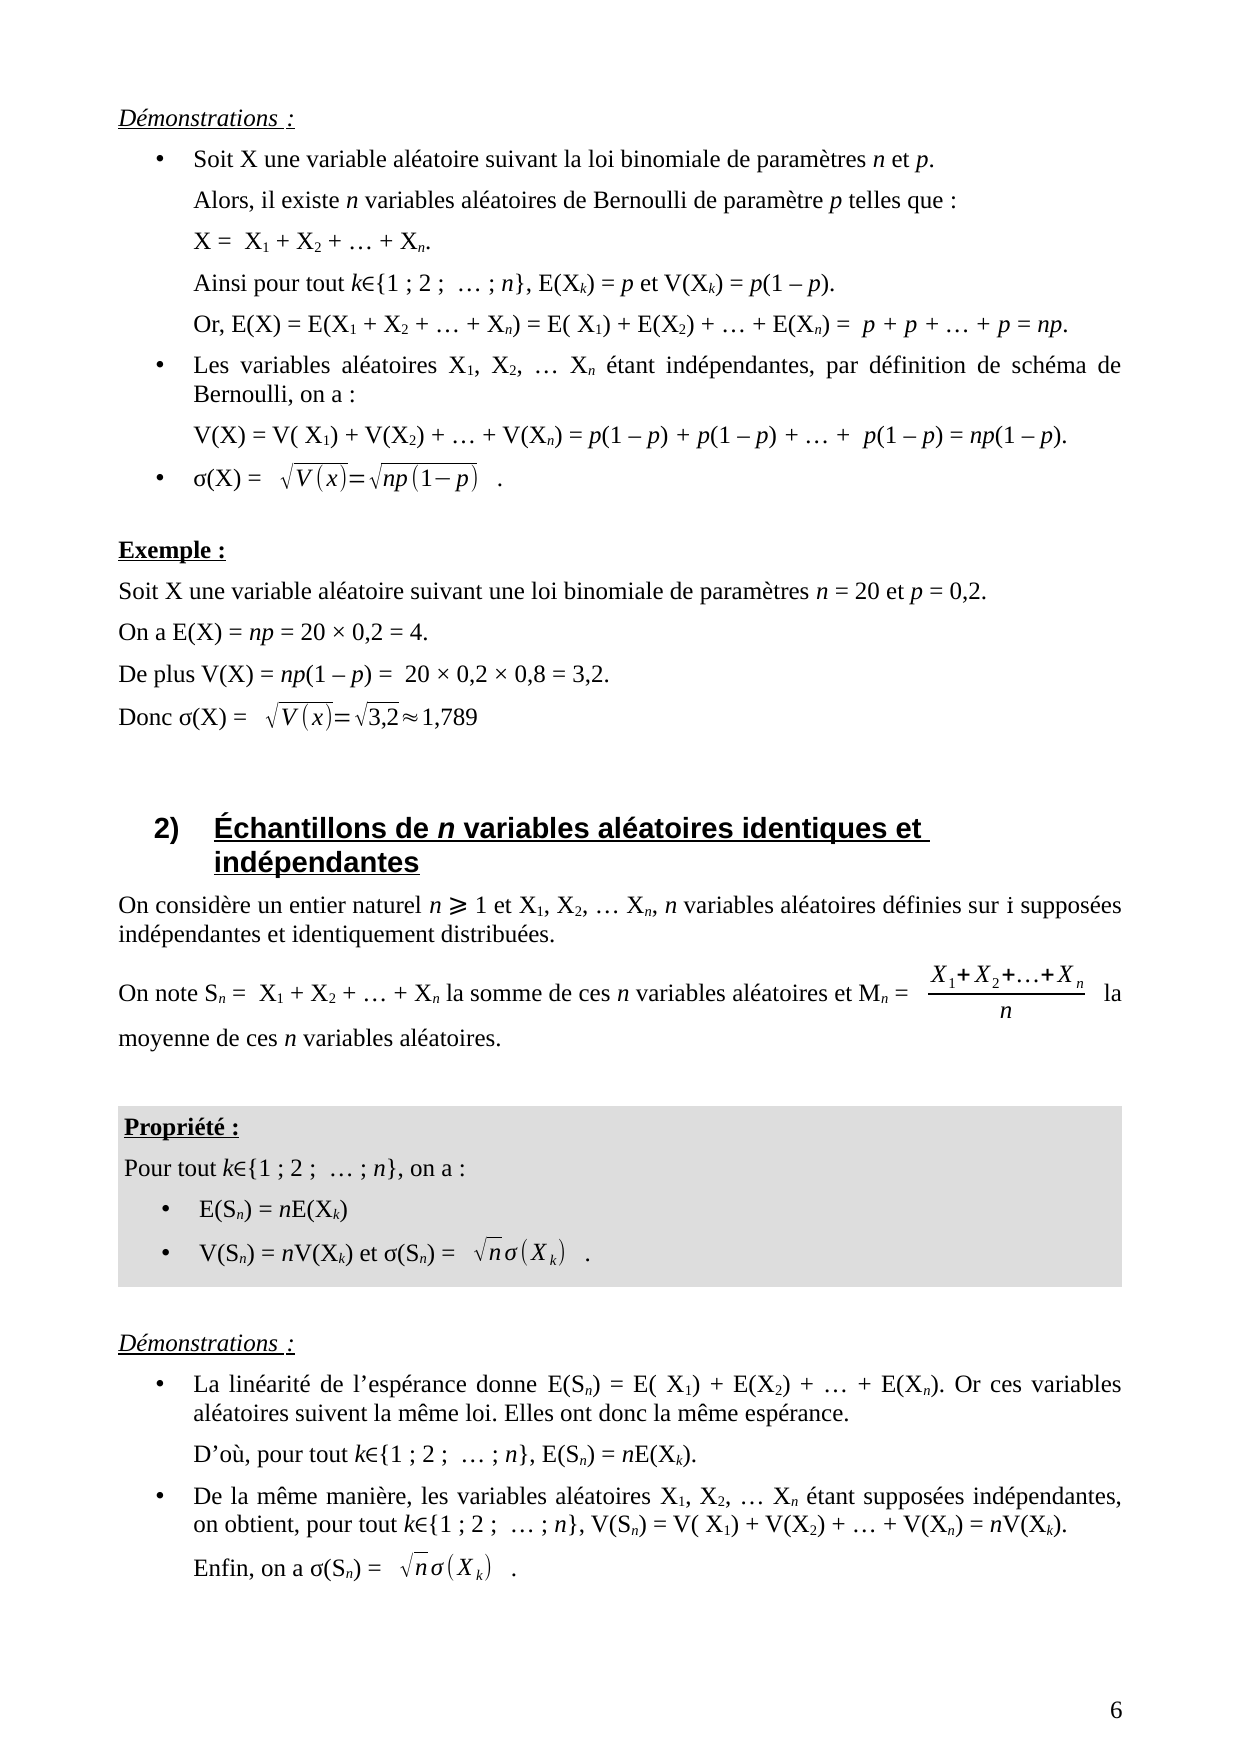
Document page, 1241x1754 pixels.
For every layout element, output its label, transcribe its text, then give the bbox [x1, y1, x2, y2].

text Démonstrations : [118, 1328, 1122, 1357]
list D’où, pour tout k∈{1 ; 2 ; … ; n}, E(Sn) = nE(Xk). [156, 1439, 1122, 1468]
text Démonstrations : [118, 103, 1122, 131]
list X = X1 + X2 + … + Xn. [156, 226, 1122, 255]
list Ainsi pour tout k∈{1 ; 2 ; … ; n}, E(Xk) = p et V(Xk) = p(1 – p). [156, 268, 1122, 296]
list Soit X une variable aléatoire suivant la loi binomiale de paramètres n et p. [156, 144, 1122, 173]
text Donc σ(X) = [118, 700, 1122, 732]
list Or, E(X) = E(X1 + X2 + … + Xn) = E( X1) + E(X2) + … + E(Xn) = p + p + … + p = np. [156, 309, 1122, 338]
table_header Propriété : Pour tout k∈{1 ; 2 ; … ; n}, on a : E(Sn) = nE(Xk) V(Sn) = nV(Xk) et σ(Sn) =. [118, 1106, 1122, 1287]
text On considère un entier naturel n ⩾ 1 et X1, X2, … Xn, n variables aléatoires définies sur  supposées indépendantes et identiquement distribuées. [118, 891, 1122, 948]
list Enfin, on a σ(Sn) =. [156, 1551, 1122, 1584]
list σ(X) =. [156, 461, 1122, 494]
list Alors, il existe n variables aléatoires de Bernoulli de paramètre p telles que : [156, 185, 1122, 214]
text On a E(X) = np = 20 × 0,2 = 4. [118, 617, 1122, 646]
list La linéarité de l’espérance donne E(Sn) = E( X1) + E(X2) + … + E(Xn). Or ces variables aléatoires suivent la même loi. Elles ont donc la même espérance. [156, 1369, 1122, 1427]
list V(X) = V( X1) + V(X2) + … + V(Xn) = p(1 – p) + p(1 – p) + … + p(1 – p) = np(1 – p). [156, 420, 1122, 449]
list De la même manière, les variables aléatoires X1, X2, … Xn étant supposées indépendantes, on obtient, pour tout k∈{1 ; 2 ; … ; n}, V(Sn) = V( X1) + V(X2) + … + V(Xn) = nV(Xk). [156, 1481, 1122, 1538]
text On note Sn = X1 + X2 + … + Xn la somme de ces n variables aléatoires et Mn =la moyenne de ces n variables aléatoires. [118, 961, 1122, 1052]
text Soit X une variable aléatoire suivant une loi binomiale de paramètres n = 20 et p = 0,2. [118, 576, 1122, 605]
subtitle Échantillons de n variables aléatoires identiques et indépendantes [153, 811, 1122, 878]
text Exemple : [118, 535, 1122, 564]
list Les variables aléatoires X1, X2, … Xn étant indépendantes, par définition de schéma de Bernoulli, on a : [156, 350, 1122, 408]
text De plus V(X) = np(1 – p) = 20 × 0,2 × 0,8 = 3,2. [118, 659, 1122, 687]
